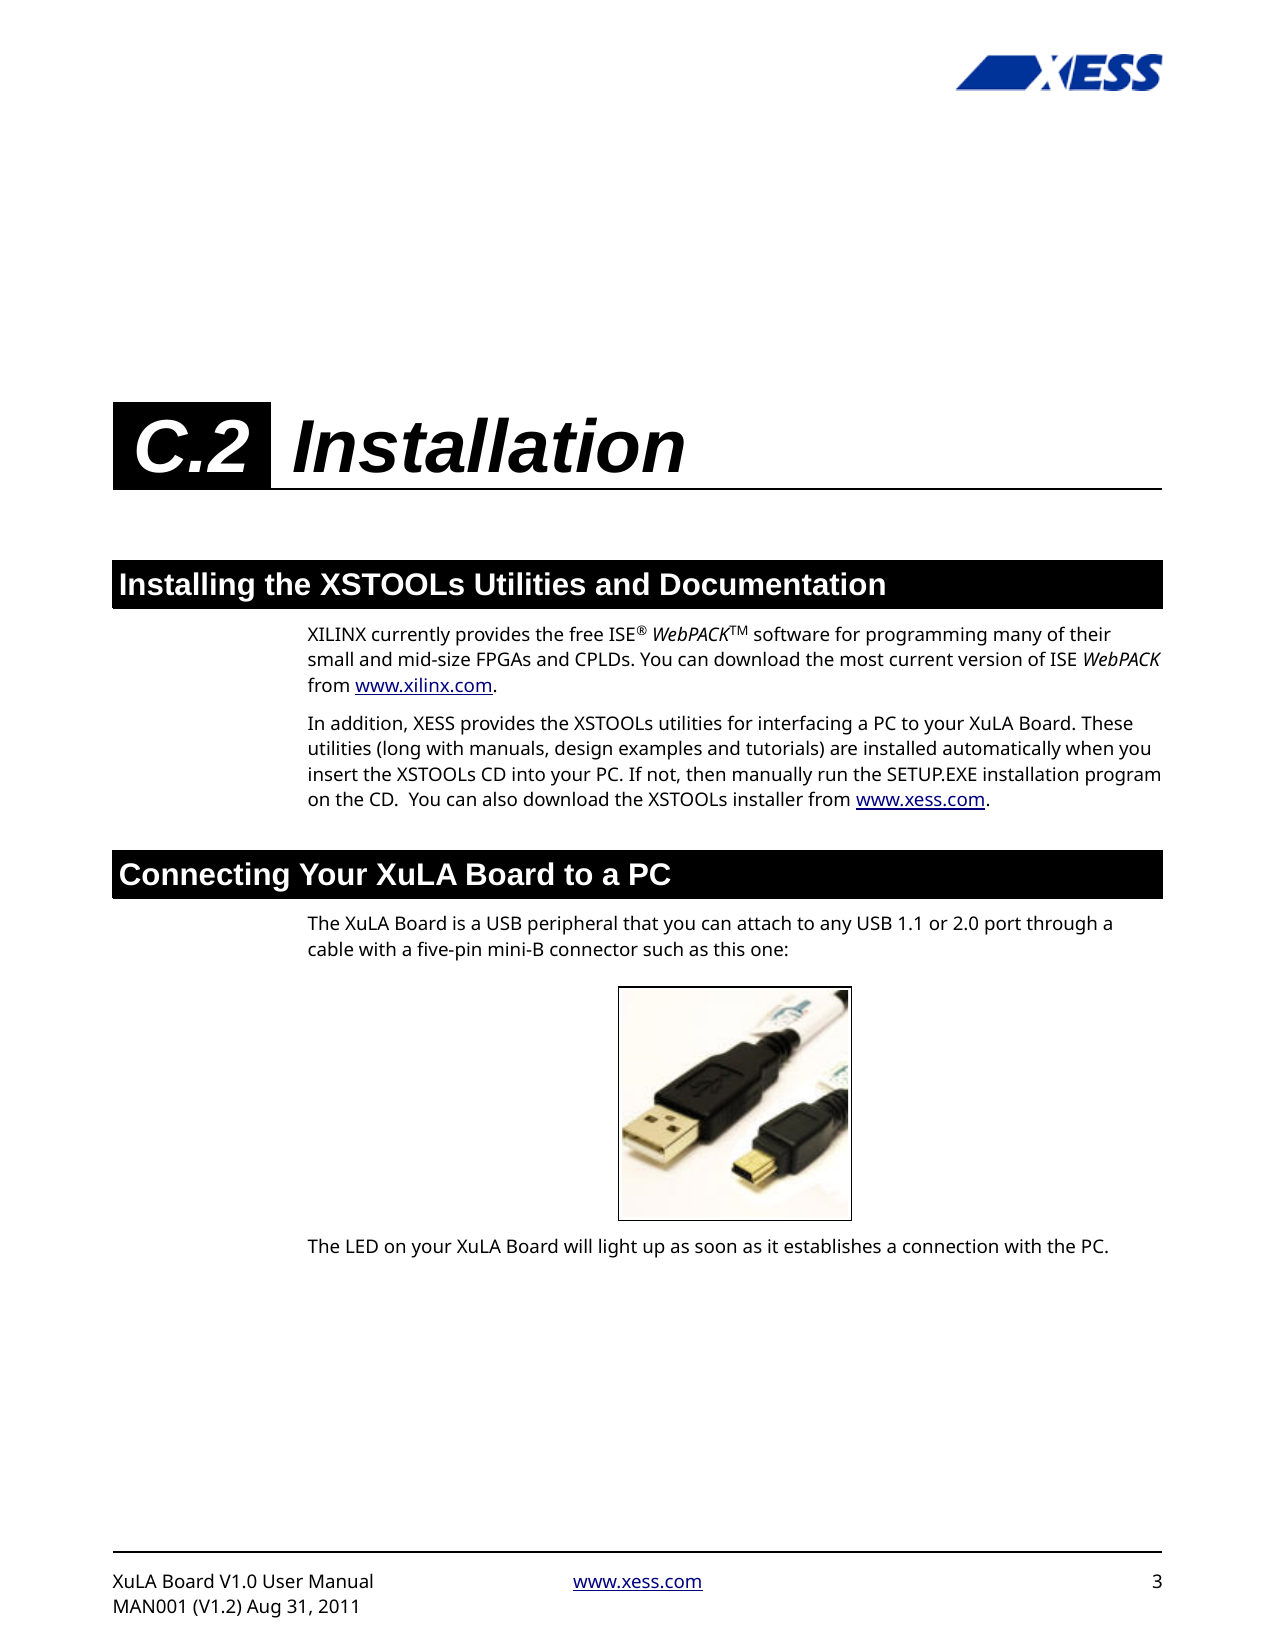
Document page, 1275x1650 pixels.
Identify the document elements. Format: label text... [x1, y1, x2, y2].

text In addition, XESS provides the XSTOOLs utilities for interfacing a PC to your XuLA Board. These utilities (long with manuals, design examples and tutorials) are installed automatically when you insert the XSTOOLs CD into your PC. If not, then manually run the SETUP.EXE installation program on the CD. You can also download the XSTOOLs installer from www.xess.com. [307, 710, 1162, 812]
subtitle Connecting Your XuLA Board to a PC [114, 851, 1162, 898]
picture [955, 54, 1163, 91]
text The XuLA Board is a USB peripheral that you can attach to any USB 1.1 or 2.0 port through a cable with a five-pin mini-B connector such as this one: [307, 910, 1162, 961]
picture [621, 990, 849, 1217]
text XILINX currently provides the free ISE® WebPACKTM software for programming many of their small and mid-size FPGAs and CPLDs. You can download the most current version of ISE WebPACK from www.xilinx.com. [307, 621, 1162, 698]
subtitle Installation [271, 402, 1162, 488]
subtitle Installing the XSTOOLs Utilities and Documentation [114, 561, 1162, 608]
text The LED on your XuLA Board will light up as soon as it establishes a connection with the PC. [307, 1233, 1162, 1259]
